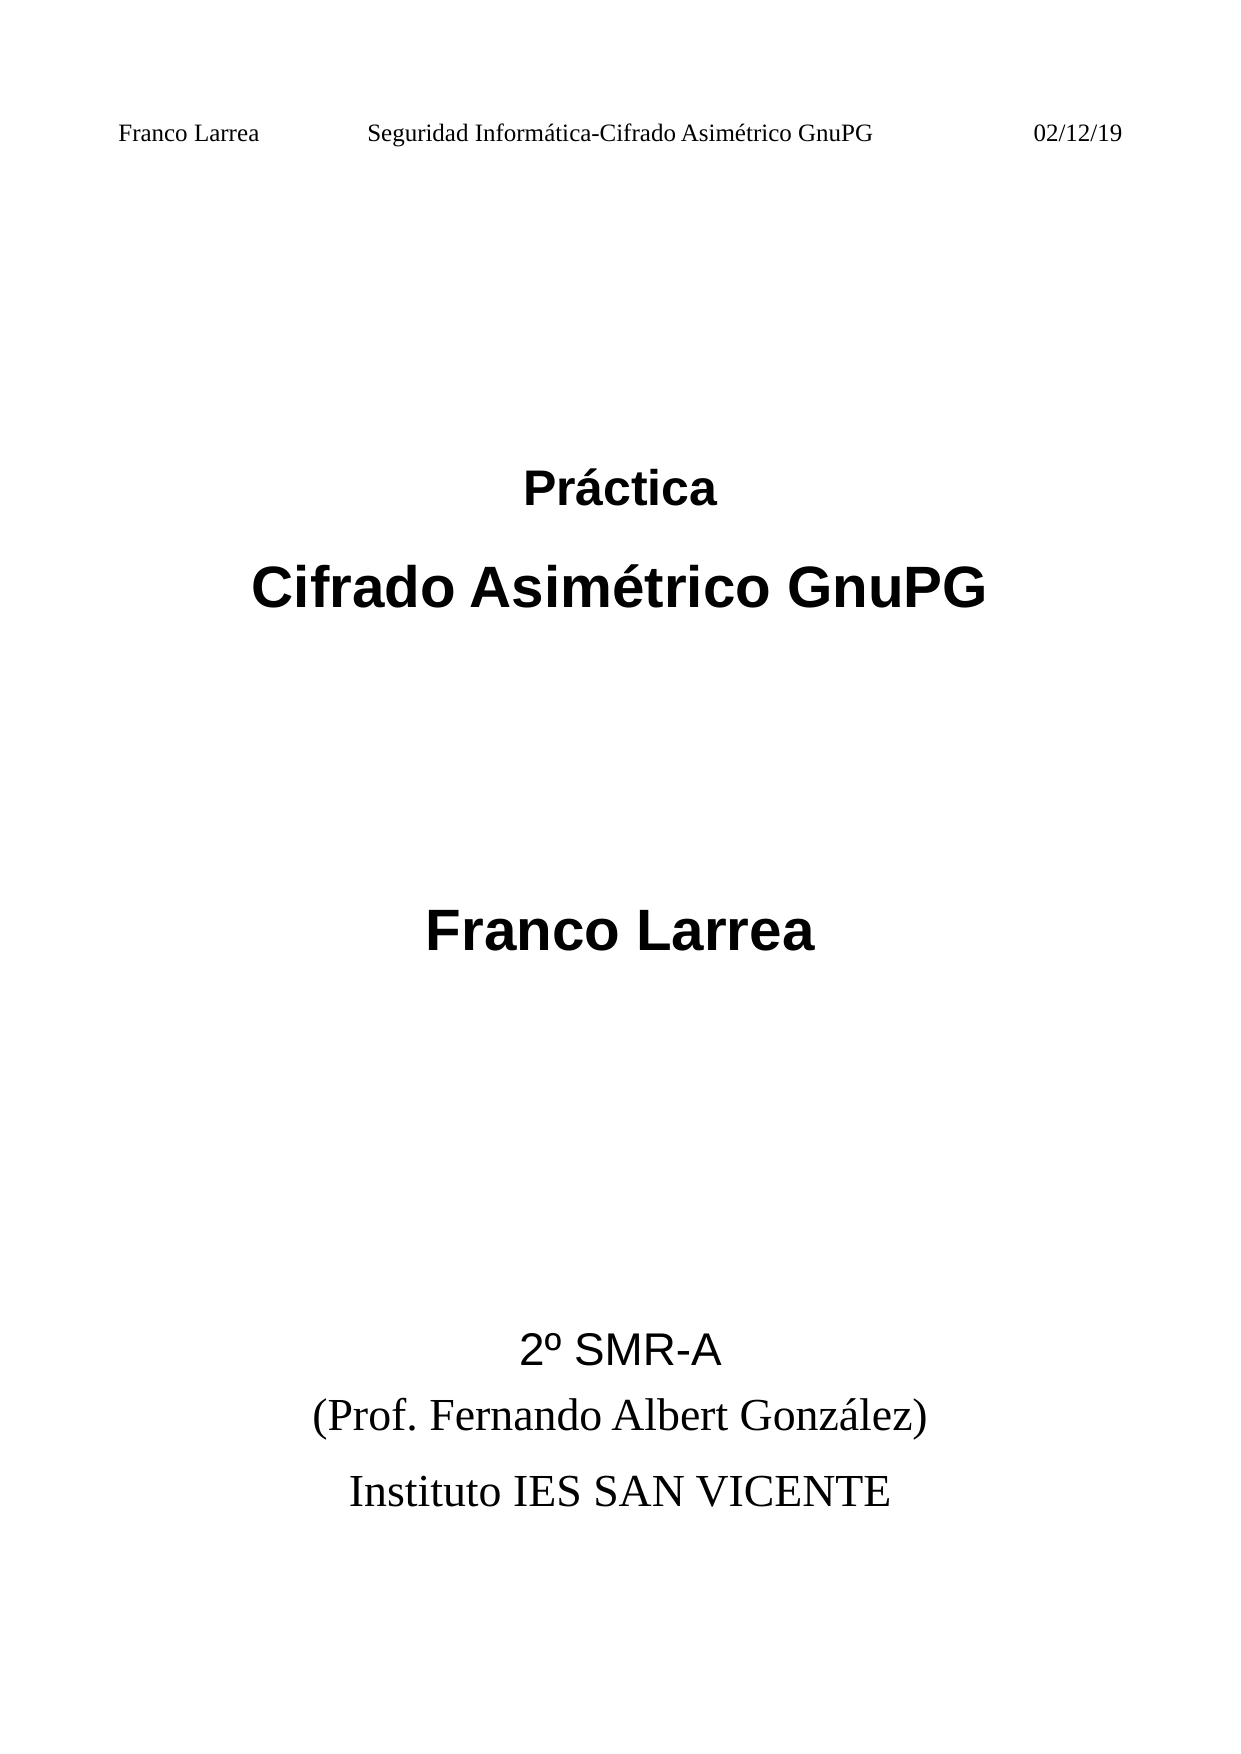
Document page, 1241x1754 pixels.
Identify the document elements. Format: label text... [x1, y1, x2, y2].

subtitle 2º SMR-A [118, 1323, 1122, 1376]
text (Prof. Fernando Albert González) [118, 1388, 1122, 1441]
title Cifrado Asimétrico GnuPG [118, 553, 1122, 620]
subtitle Franco Larrea [118, 896, 1122, 963]
text Instituto IES SAN VICENTE [118, 1463, 1122, 1516]
subtitle Práctica [118, 458, 1122, 516]
